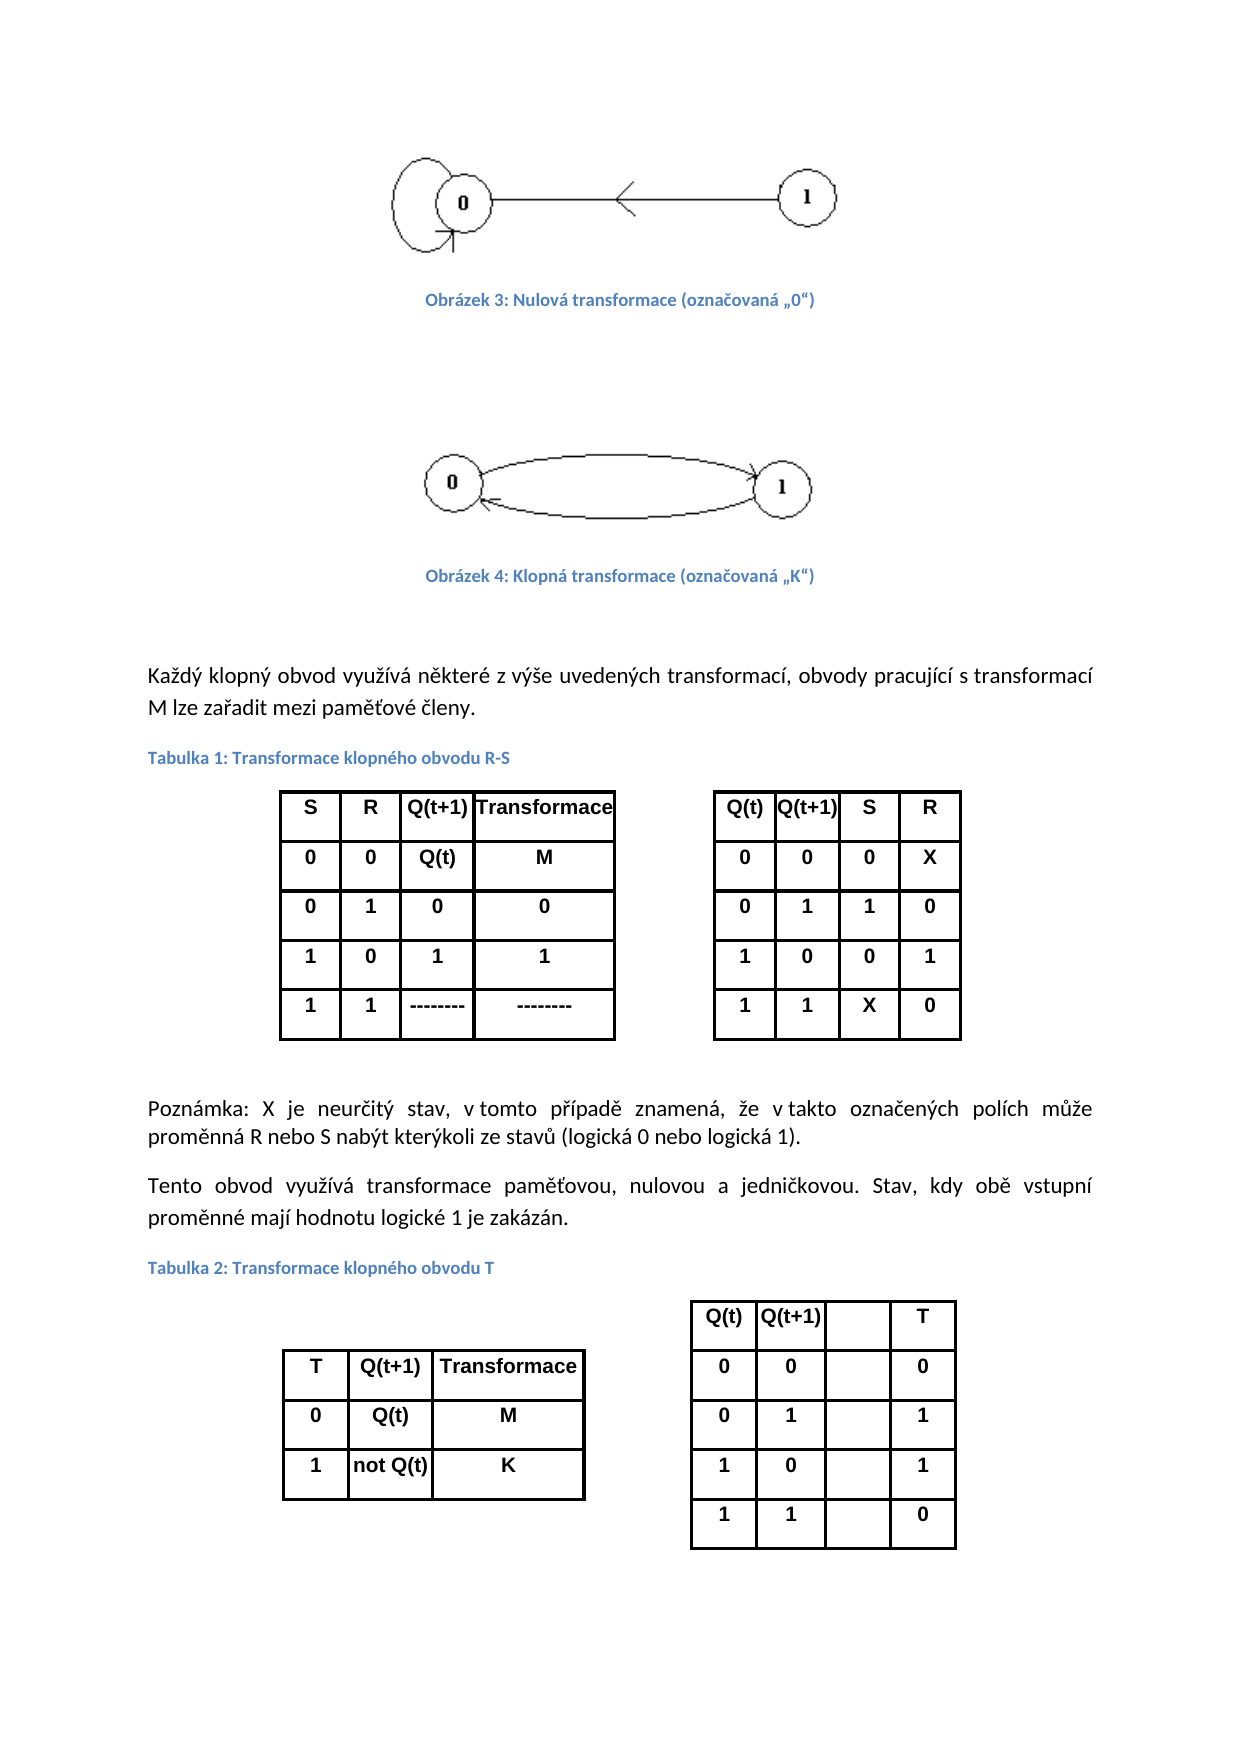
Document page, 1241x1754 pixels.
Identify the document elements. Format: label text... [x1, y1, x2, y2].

table_cell 0 [777, 942, 838, 988]
table_header R [342, 794, 399, 840]
table_header S [282, 794, 339, 840]
table_cell [616, 889, 713, 939]
table_cell 0 [285, 1402, 347, 1448]
table_cell 0 [342, 843, 399, 889]
table_cell 1 [693, 1451, 755, 1498]
table_header Q(t+1) [758, 1303, 824, 1349]
table_cell -------- [402, 991, 472, 1038]
table_header [616, 790, 713, 840]
table_cell 0 [892, 1501, 954, 1547]
table_cell 0 [841, 942, 898, 988]
table_header [827, 1303, 889, 1349]
table_cell 1 [716, 991, 774, 1038]
table_cell -------- [476, 991, 613, 1038]
table_cell [283, 1501, 348, 1547]
table_header R [901, 794, 959, 840]
table_cell 0 [476, 893, 613, 939]
table_cell [348, 1501, 432, 1547]
table_header S [841, 794, 898, 840]
table_cell [827, 1451, 889, 1498]
table_cell 1 [476, 942, 613, 988]
text Každý klopný obvod využívá některé z výše uvedených transformací, obvody pracující s transformací M lze zařadit mezi paměťové členy. [148, 661, 1093, 722]
text Poznámka: X je neurčitý stav, v tomto případě znamená, že v takto označených polích může proměnná R nebo S nabýt kterýkoli ze stavů (logická 0 nebo logická 1). [148, 1094, 1093, 1150]
table_cell 1 [282, 991, 339, 1038]
text Obrázek 3: Nulová transformace (označovaná „0“) [148, 288, 1093, 311]
table_cell 1 [777, 991, 838, 1038]
table_cell 0 [777, 843, 838, 889]
table_cell [827, 1402, 889, 1448]
table_cell 0 [693, 1352, 755, 1399]
table_cell 1 [841, 893, 898, 939]
table_header [283, 1300, 348, 1349]
table_cell Q(t+1) [350, 1352, 431, 1399]
table_header Q(t+1) [777, 794, 838, 840]
table_cell K [434, 1451, 582, 1498]
table_cell 0 [901, 893, 959, 939]
table_cell 0 [901, 991, 959, 1038]
table_cell 0 [693, 1402, 755, 1448]
table_cell T [285, 1352, 347, 1399]
table_cell 1 [402, 942, 472, 988]
table_cell 0 [716, 843, 774, 889]
table_cell [433, 1501, 584, 1547]
text Tento obvod využívá transformace paměťovou, nulovou a jedničkovou. Stav, kdy obě vstupní proměnné mají hodnotu logické 1 je zakázán. [148, 1171, 1093, 1231]
table_cell [586, 1399, 690, 1448]
table_cell Transformace [434, 1352, 582, 1399]
table_cell 0 [841, 843, 898, 889]
table_cell 1 [777, 893, 838, 939]
table_cell 0 [758, 1451, 824, 1498]
table_cell [827, 1501, 889, 1547]
table_header T [892, 1303, 954, 1349]
table_cell 0 [402, 893, 472, 939]
table_cell 1 [758, 1402, 824, 1448]
text Tabulka 2: Transformace klopného obvodu T [148, 1256, 1093, 1279]
table_cell 0 [282, 843, 339, 889]
table_cell 1 [342, 991, 399, 1038]
table_cell M [476, 843, 613, 889]
table_cell 1 [901, 942, 959, 988]
table_cell [586, 1349, 690, 1399]
table_cell Q(t) [402, 843, 472, 889]
table_cell 1 [693, 1501, 755, 1547]
table_cell 0 [282, 893, 339, 939]
table_cell 1 [342, 893, 399, 939]
table_cell [827, 1352, 889, 1399]
table_header Q(t+1) [402, 794, 472, 840]
picture [387, 147, 853, 264]
table_cell 1 [285, 1451, 347, 1498]
text Obrázek 4: Klopná transformace (označovaná „K“) [148, 564, 1093, 587]
table_header [433, 1300, 584, 1349]
table_cell Q(t) [350, 1402, 431, 1448]
table_header Q(t) [693, 1303, 755, 1349]
table_cell [616, 939, 713, 988]
table_cell [584, 1498, 690, 1547]
table_header [348, 1300, 432, 1349]
table_cell 1 [892, 1402, 954, 1448]
table_cell 1 [716, 942, 774, 988]
table_cell 1 [892, 1451, 954, 1498]
table_cell X [901, 843, 959, 889]
table_cell X [841, 991, 898, 1038]
table_cell 0 [716, 893, 774, 939]
picture [412, 438, 828, 540]
text Tabulka 1: Transformace klopného obvodu R-S [148, 747, 1093, 769]
table_header Q(t) [716, 794, 774, 840]
table_cell 0 [342, 942, 399, 988]
table_cell 0 [758, 1352, 824, 1399]
table_header [584, 1300, 690, 1349]
table_cell not Q(t) [350, 1451, 431, 1498]
table_cell 0 [892, 1352, 954, 1399]
table_cell [616, 840, 713, 889]
table_cell [586, 1448, 690, 1498]
table_cell M [434, 1402, 582, 1448]
table_header Transformace [476, 794, 613, 840]
table_cell [616, 988, 713, 1038]
table_cell 1 [282, 942, 339, 988]
table_cell 1 [758, 1501, 824, 1547]
